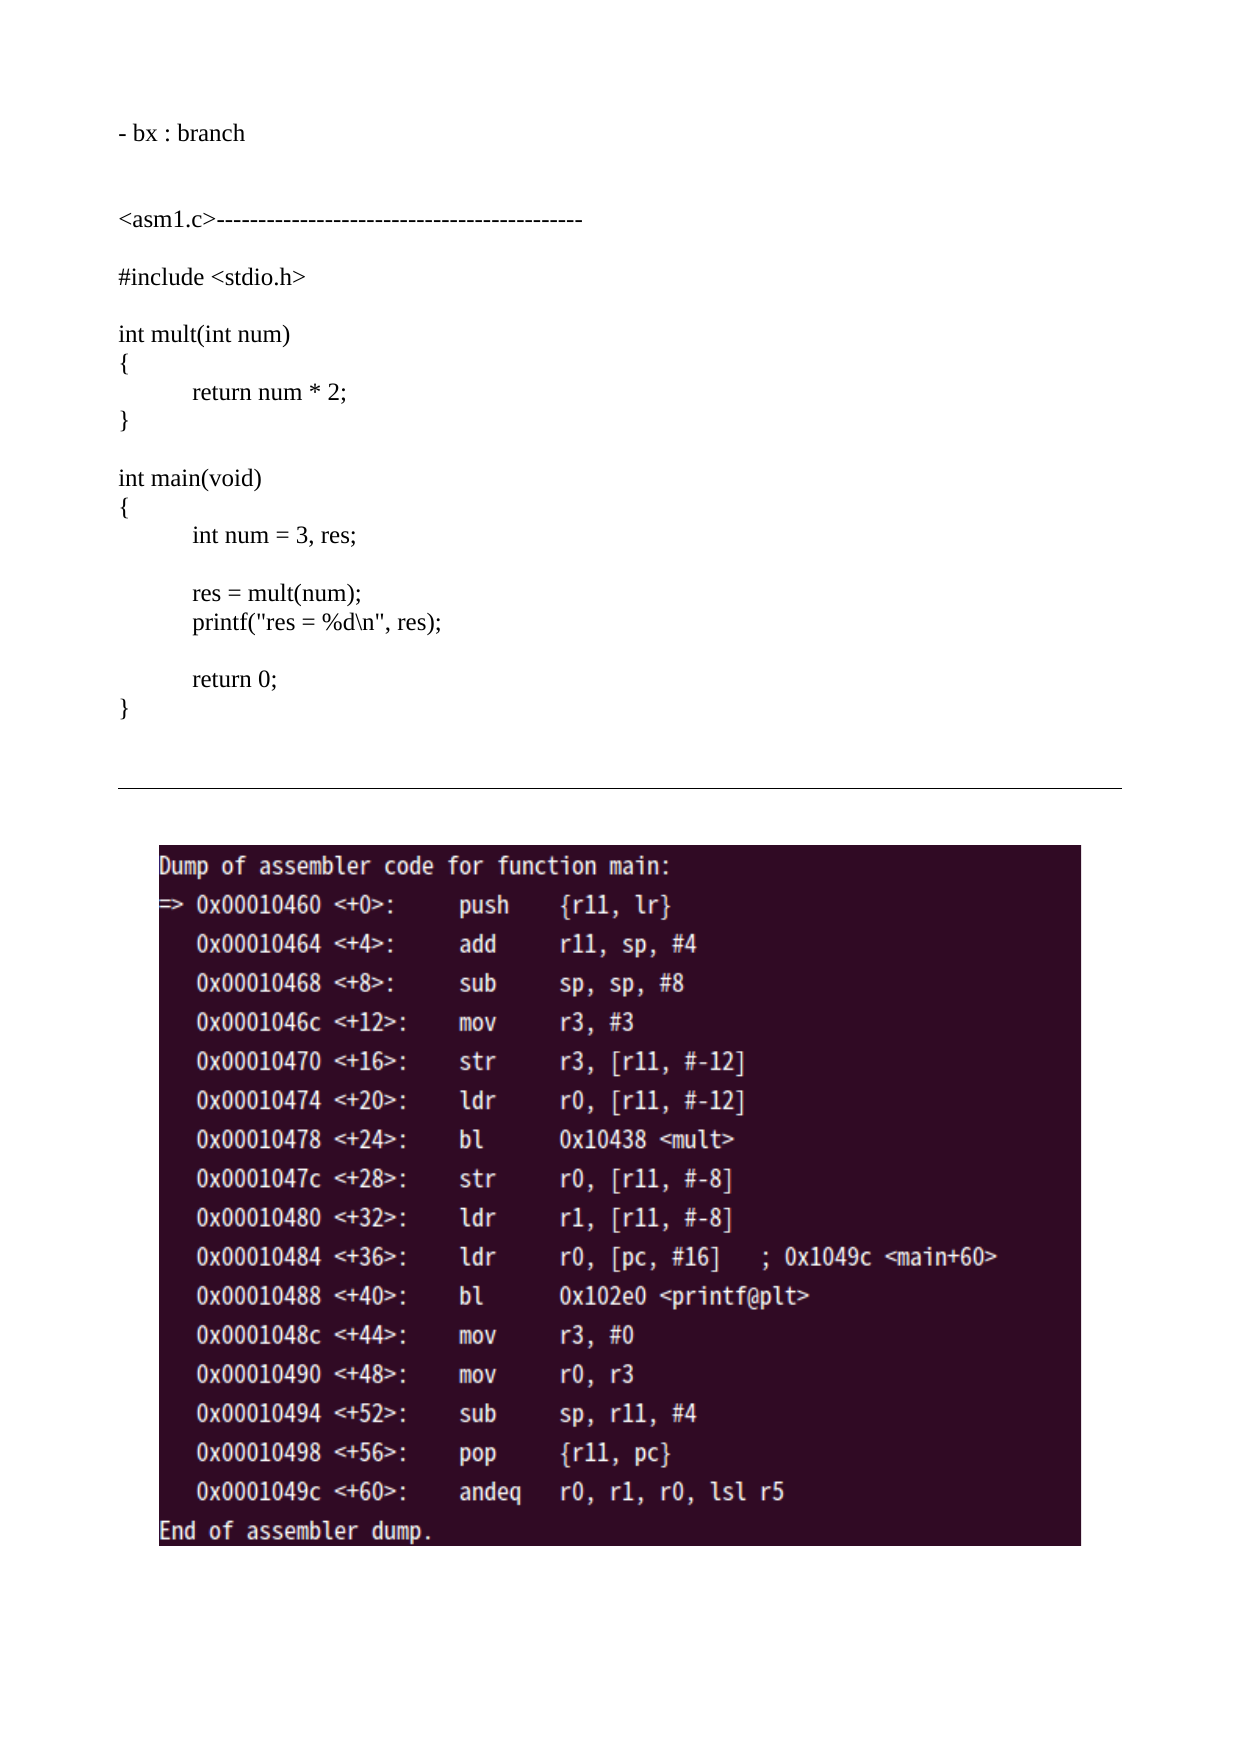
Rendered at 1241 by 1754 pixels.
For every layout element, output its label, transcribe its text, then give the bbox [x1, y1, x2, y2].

text } [118, 406, 1122, 434]
text - bx : branch [118, 118, 1122, 147]
text { [118, 492, 1122, 521]
text int mult(int num) [118, 319, 1122, 348]
text return num * 2; [118, 377, 1122, 406]
text int num = 3, res; [118, 521, 1122, 549]
text printf("res = %d\n", res); [118, 607, 1122, 636]
text return 0; [118, 664, 1122, 693]
text } [118, 693, 1122, 722]
text int main(void) [118, 463, 1122, 492]
picture [159, 845, 1082, 1546]
text #include <stdio.h> [118, 262, 1122, 291]
text res = mult(num); [118, 578, 1122, 607]
text <asm1.c>-------------------------------------------- [118, 204, 1122, 233]
text { [118, 348, 1122, 377]
